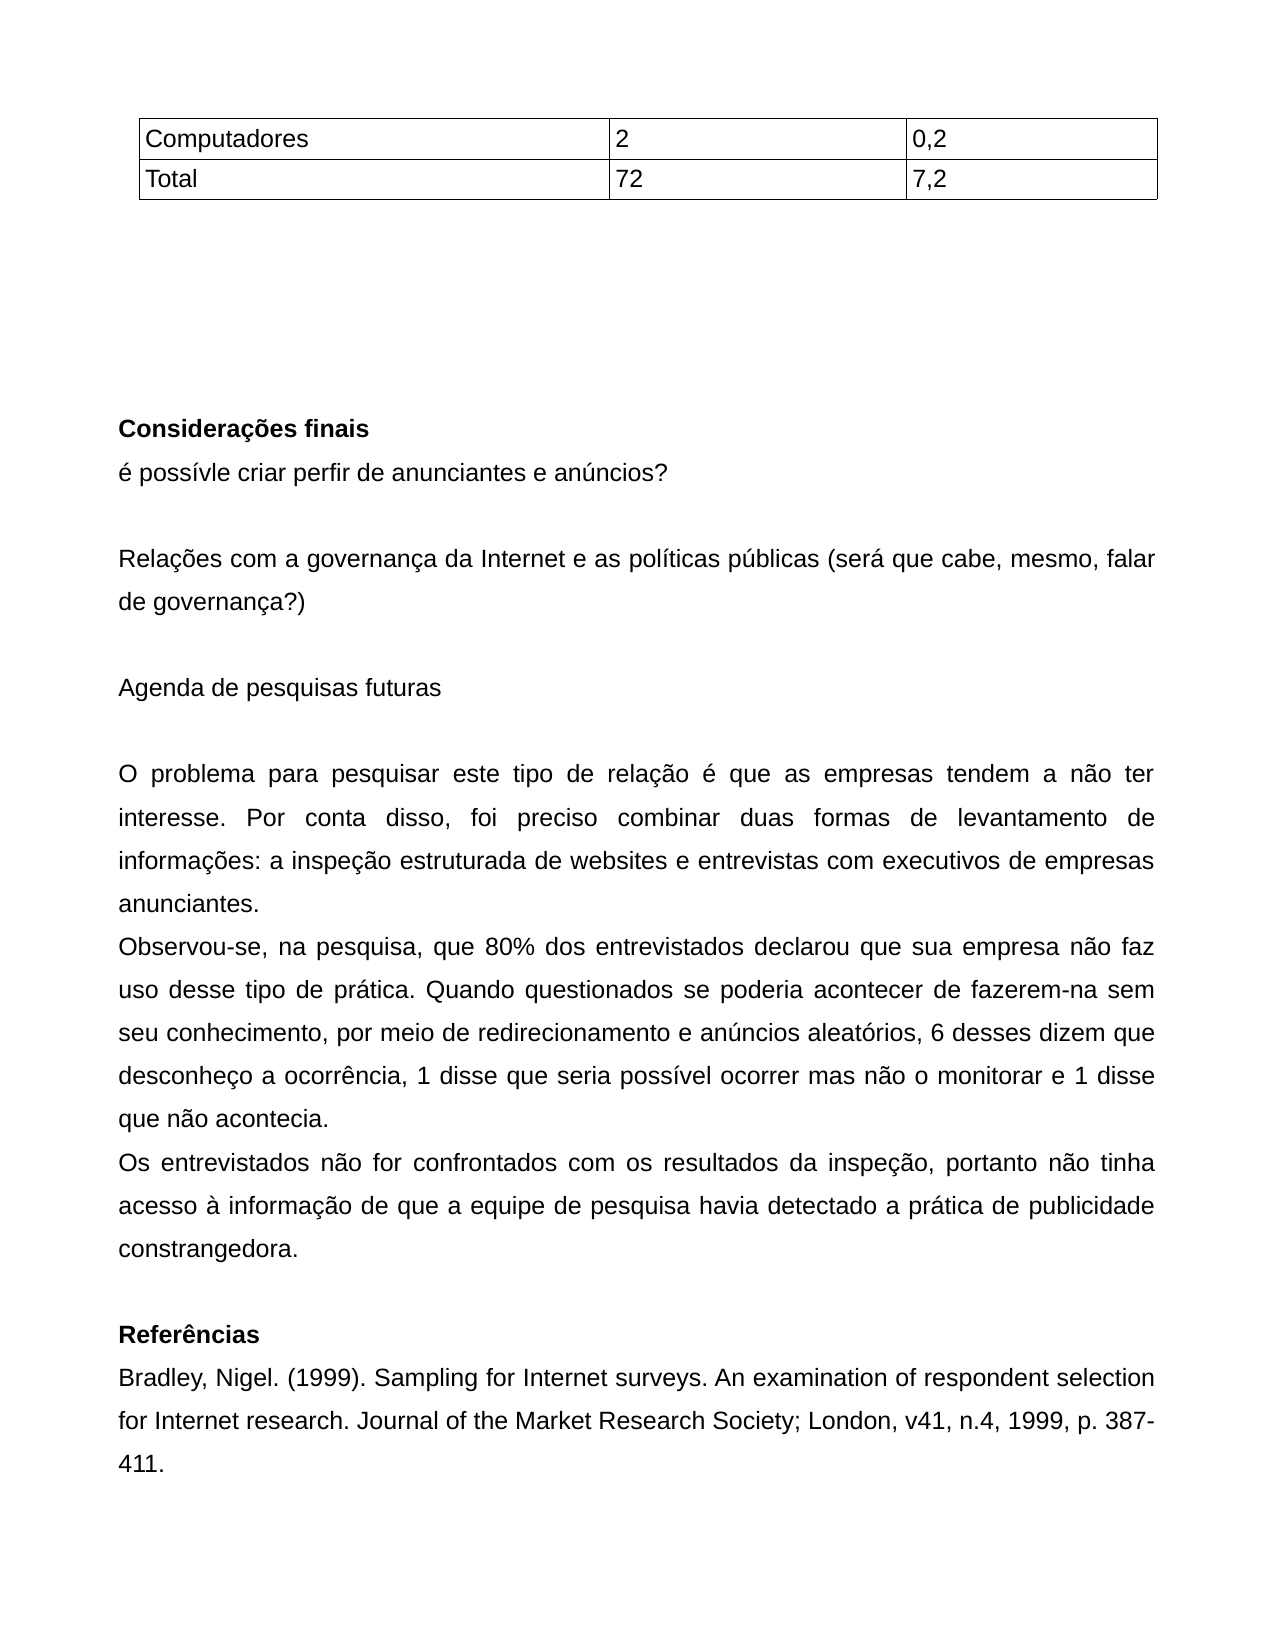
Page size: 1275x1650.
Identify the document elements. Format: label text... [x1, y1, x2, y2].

text Agenda de pesquisas futuras [118, 673, 1157, 702]
text Relações com a governança da Internet e as políticas públicas (será que cabe, mesmo, falar de governança?) [118, 544, 1157, 616]
table_cell 2 [610, 119, 906, 158]
table_cell 7,2 [907, 160, 1157, 199]
text Os entrevistados não for confrontados com os resultados da inspeção, portanto não tinha acesso à informação de que a equipe de pesquisa havia detectado a prática de publicidade constrangedora. [118, 1148, 1157, 1263]
table_cell 0,2 [907, 119, 1157, 158]
text Considerações finais [118, 414, 1157, 443]
text ‌Observou-se, na pesquisa, que 80% dos entrevistados declarou que sua empresa não faz uso desse tipo de prática. Quando questionados se poderia acontecer de fazerem-na sem seu conhecimento, por meio de redirecionamento e anúncios aleatórios, 6 desses dizem que desconheço a ocorrência, 1 disse que seria possível ocorrer mas não o monitorar e 1 disse que não acontecia. [118, 932, 1157, 1133]
table_cell Computadores [140, 119, 609, 158]
text Bradley, Nigel. (1999). Sampling for Internet surveys. An examination of respondent selection for Internet research. Journal of the Market Research Society; London, v41, n.4, 1999, p. 387-411. [118, 1363, 1157, 1478]
table_cell 72 [610, 160, 906, 199]
table_cell Total [140, 160, 609, 199]
text é possívle criar perfir de anunciantes e anúncios? [118, 458, 1157, 486]
text Referências [118, 1320, 1157, 1349]
text O problema para pesquisar este tipo de relação é que as empresas tendem a não ter interesse. Por conta disso, foi preciso combinar duas formas de levantamento de informações: a inspeção estruturada de websites e entrevistas com executivos de empresas anunciantes. [118, 759, 1157, 918]
